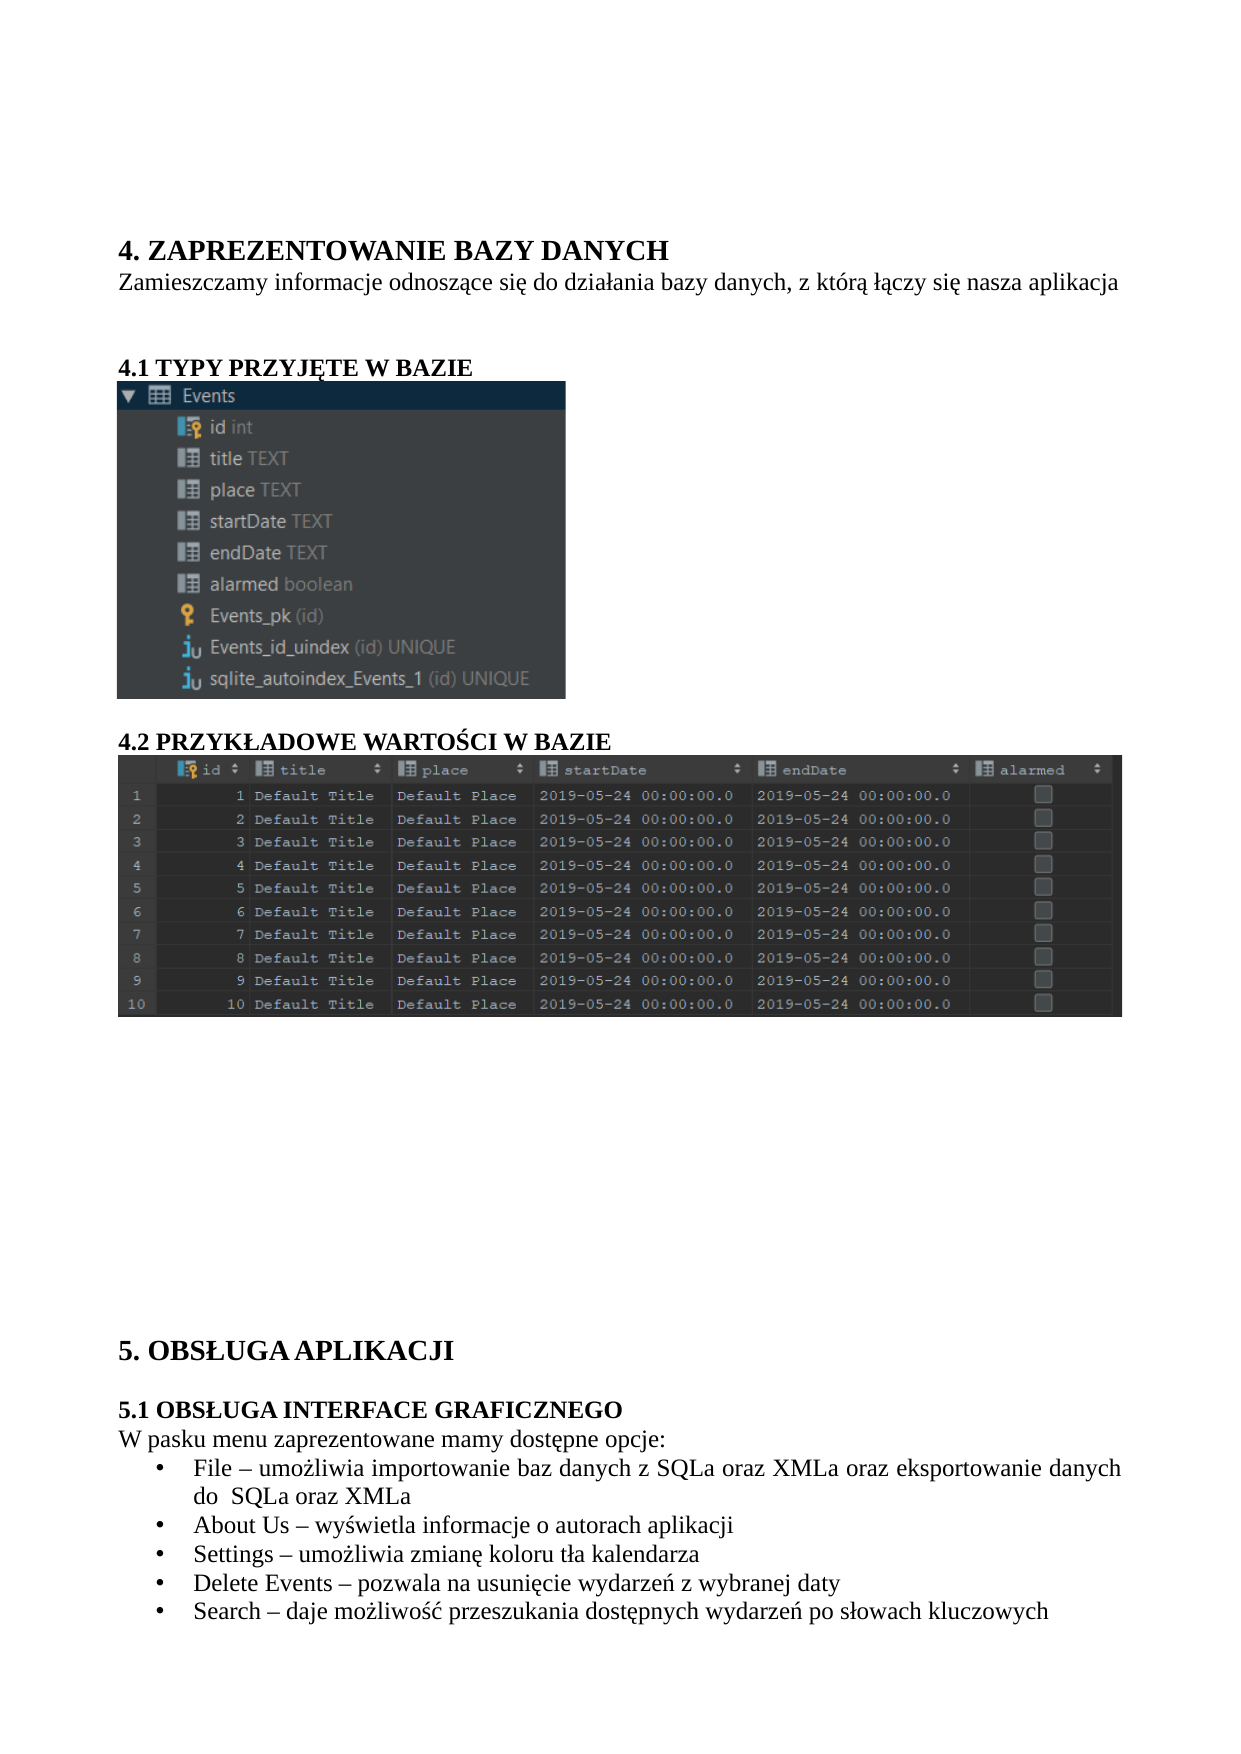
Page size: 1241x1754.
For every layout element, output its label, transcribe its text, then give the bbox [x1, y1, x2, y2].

list About Us – wyświetla informacje o autorach aplikacji [156, 1510, 1122, 1539]
text 5.1 OBSŁUGA INTERFACE GRAFICZNEGO [118, 1395, 1122, 1424]
text Zamieszczamy informacje odnoszące się do działania bazy danych, z którą łączy się nasza aplikacja [118, 267, 1122, 295]
picture [118, 755, 1123, 1017]
text 4.2 PRZYKŁADOWE WARTOŚCI W BAZIE [118, 727, 1122, 755]
list File – umożliwia importowanie baz danych z SQLa oraz XMLa oraz eksportowanie danych do SQLa oraz XMLa [156, 1453, 1122, 1510]
list Search – daje możliwość przeszukania dostępnych wydarzeń po słowach kluczowych [156, 1596, 1122, 1625]
picture [116, 381, 566, 699]
text W pasku menu zaprezentowane mamy dostępne opcje: [118, 1424, 1122, 1453]
text 4.1 TYPY PRZYJĘTE W BAZIE [118, 353, 1122, 382]
text 4. ZAPREZENTOWANIE BAZY DANYCH [118, 233, 1122, 267]
list Delete Events – pozwala na usunięcie wydarzeń z wybranej daty [156, 1568, 1122, 1596]
text 5. OBSŁUGA APLIKACJI [118, 1333, 1122, 1366]
list Settings – umożliwia zmianę koloru tła kalendarza [156, 1539, 1122, 1568]
